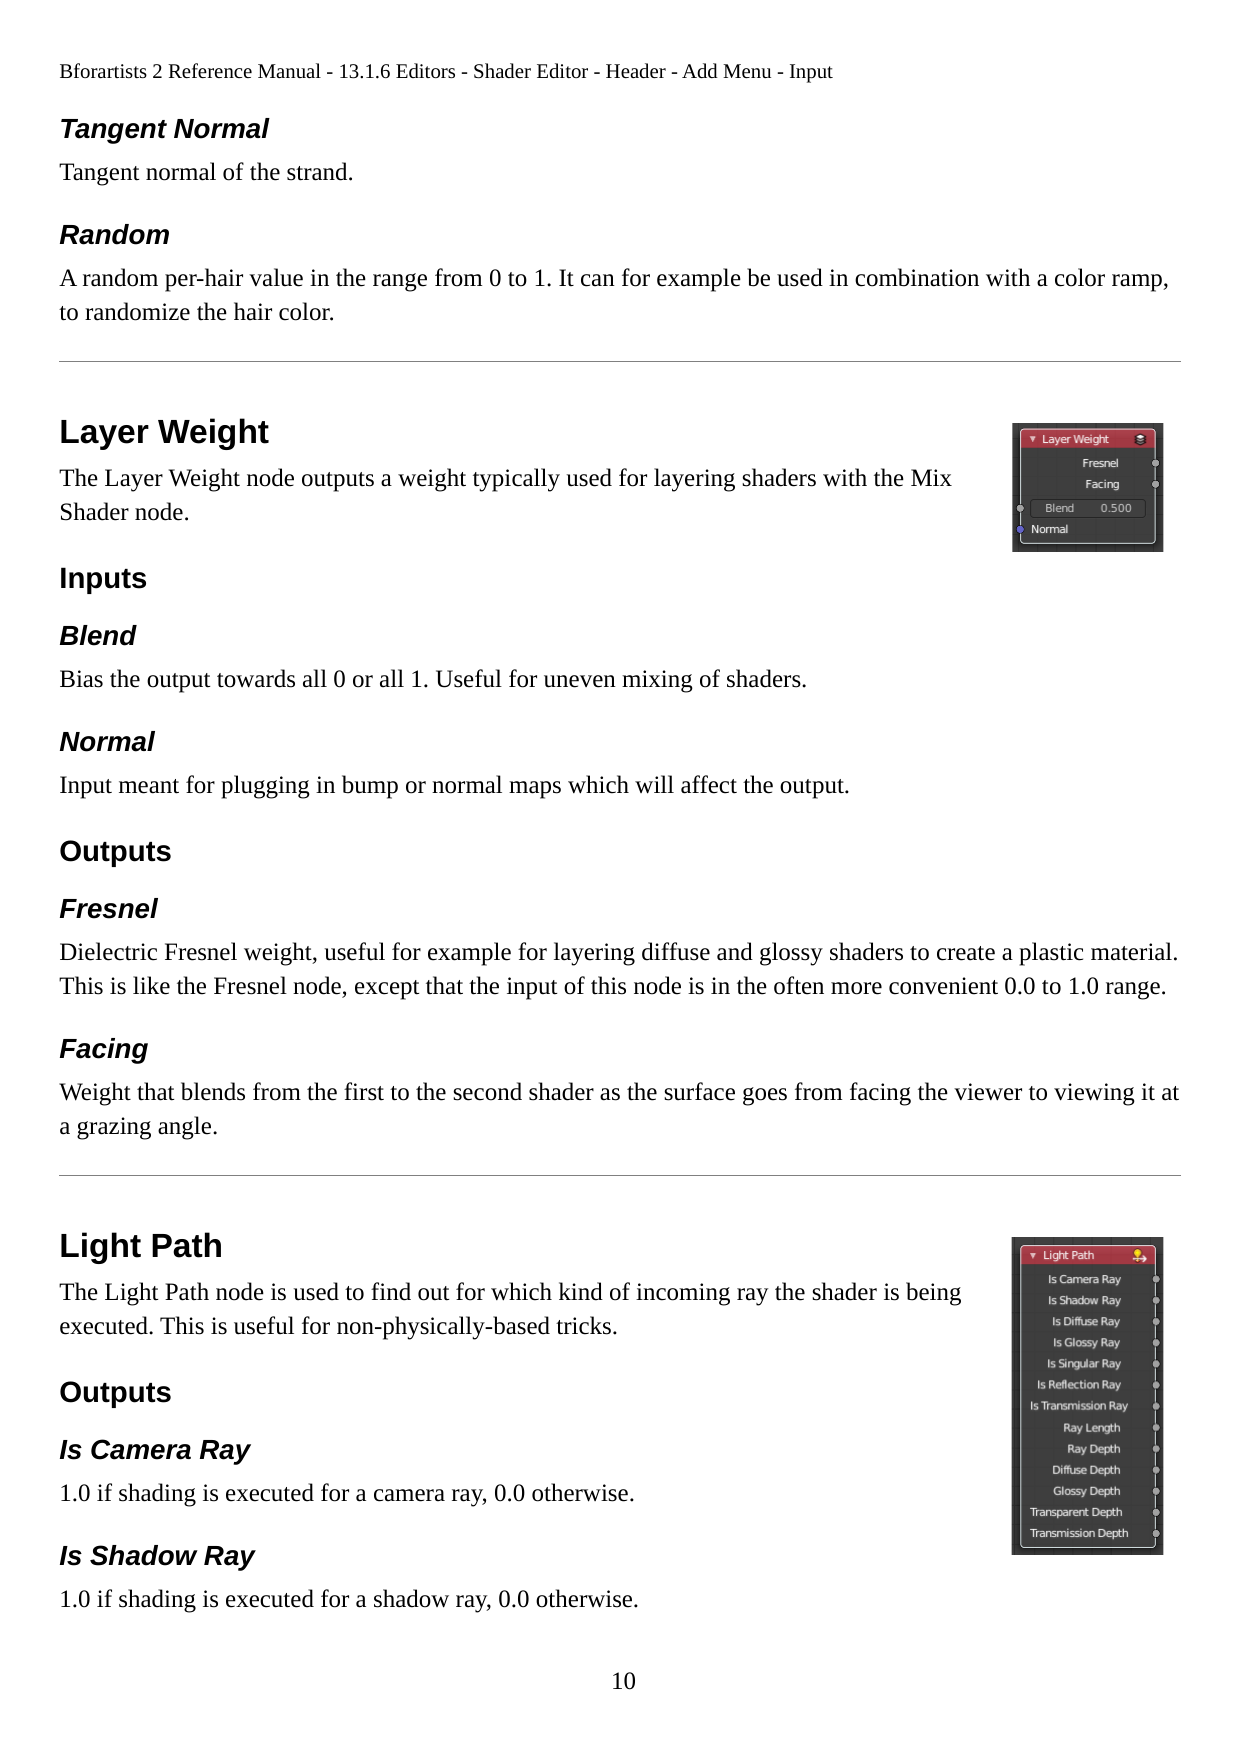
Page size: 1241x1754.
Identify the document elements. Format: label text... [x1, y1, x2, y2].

text Bias the output towards all 0 or all 1. Useful for uneven mixing of shaders. [59, 664, 1181, 693]
subtitle [1164, 1433, 1181, 1465]
text 1.0 if shading is executed for a camera ray, 0.0 otherwise. [59, 1478, 1011, 1507]
text 1.0 if shading is executed for a shadow ray, 0.0 otherwise. [59, 1584, 1181, 1613]
text Input meant for plugging in bump or normal maps which will affect the output. [59, 770, 1181, 798]
text Dielectric Fresnel weight, useful for example for layering diffuse and glossy shaders to create a plastic material. This is like the Fresnel node, except that the input of this node is in the often more convenient 0.0 to 1.0 range. [59, 937, 1181, 1000]
subtitle Layer Weight [59, 411, 1181, 450]
subtitle Normal [59, 725, 1181, 757]
subtitle Outputs [59, 833, 1181, 867]
subtitle Outputs [59, 1375, 1011, 1408]
subtitle Light Path [59, 1226, 1181, 1264]
text Weight that blends from the first to the second shader as the surface goes from facing the viewer to viewing it at a grazing angle. [59, 1077, 1181, 1140]
subtitle Blend [59, 619, 1181, 651]
subtitle Tangent Normal [59, 113, 1181, 144]
text The Layer Weight node outputs a weight typically used for layering shaders with the Mix Shader node. [59, 463, 1012, 526]
text Tangent normal of the strand. [59, 157, 1181, 186]
subtitle Facing [59, 1033, 1181, 1064]
subtitle Is Camera Ray [59, 1433, 1011, 1465]
subtitle [1164, 1375, 1181, 1408]
subtitle Is Shadow Ray [59, 1539, 1181, 1571]
picture [1012, 423, 1164, 552]
subtitle Inputs [59, 561, 1181, 594]
text The Light Path node is used to find out for which kind of incoming ray the shader is being executed. This is useful for non-physically-based tricks. [59, 1277, 1011, 1340]
picture [1011, 1237, 1164, 1555]
subtitle Random [59, 218, 1181, 250]
text A random per-hair value in the range from 0 to 1. It can for example be used in combination with a color ramp, to randomize the hair color. [59, 263, 1181, 326]
subtitle Fresnel [59, 892, 1181, 924]
